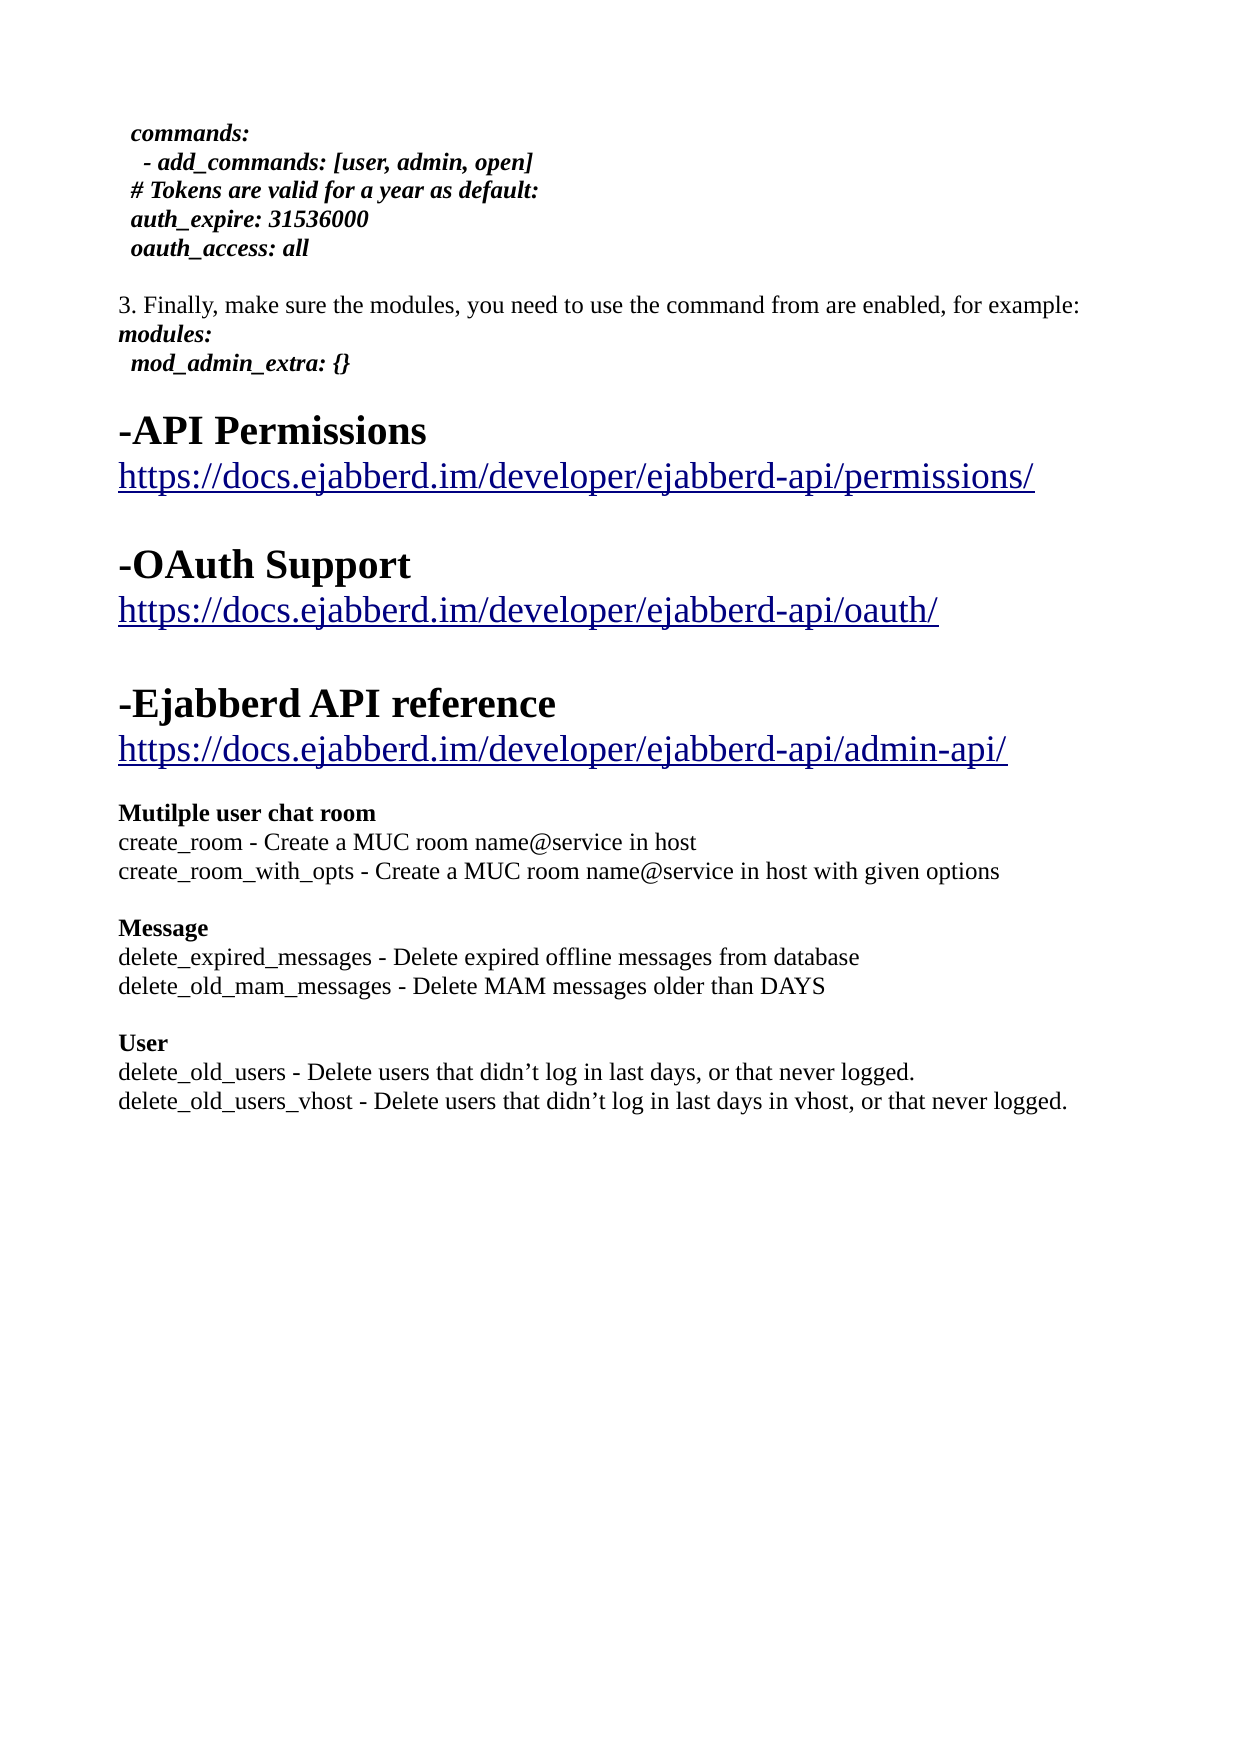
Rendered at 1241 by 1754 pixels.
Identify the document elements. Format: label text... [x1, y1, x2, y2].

text create_room_with_opts - Create a MUC room name@service in host with given options [118, 856, 1122, 885]
text mod_admin_extra: {} [118, 348, 1122, 377]
text https://docs.ejabberd.im/developer/ejabberd-api/admin-api/ [118, 727, 1122, 770]
text delete_old_mam_messages - Delete MAM messages older than DAYS [118, 971, 1122, 1000]
text Message [118, 913, 1122, 942]
text commands: [118, 118, 1122, 147]
text delete_old_users - Delete users that didn’t log in last days, or that never logged. [118, 1057, 1122, 1086]
text delete_expired_messages - Delete expired offline messages from database [118, 942, 1122, 971]
text create_room - Create a MUC room name@service in host [118, 827, 1122, 856]
text 3. Finally, make sure the modules, you need to use the command from are enabled, for example: [118, 291, 1122, 319]
text - add_commands: [user, admin, open] [118, 147, 1122, 176]
text # Tokens are valid for a year as default: [118, 176, 1122, 204]
text -OAuth Support [118, 540, 1122, 588]
text Mutilple user chat room [118, 798, 1122, 827]
text oauth_access: all [118, 233, 1122, 262]
text https://docs.ejabberd.im/developer/ejabberd-api/oauth/ [118, 588, 1122, 631]
text modules: [118, 319, 1122, 348]
text User [118, 1028, 1122, 1057]
text -Ejabberd API reference [118, 679, 1122, 727]
text https://docs.ejabberd.im/developer/ejabberd-api/permissions/ [118, 453, 1122, 497]
text -API Permissions [118, 406, 1122, 453]
text delete_old_users_vhost - Delete users that didn’t log in last days in vhost, or that never logged. [118, 1086, 1122, 1115]
text auth_expire: 31536000 [118, 204, 1122, 233]
